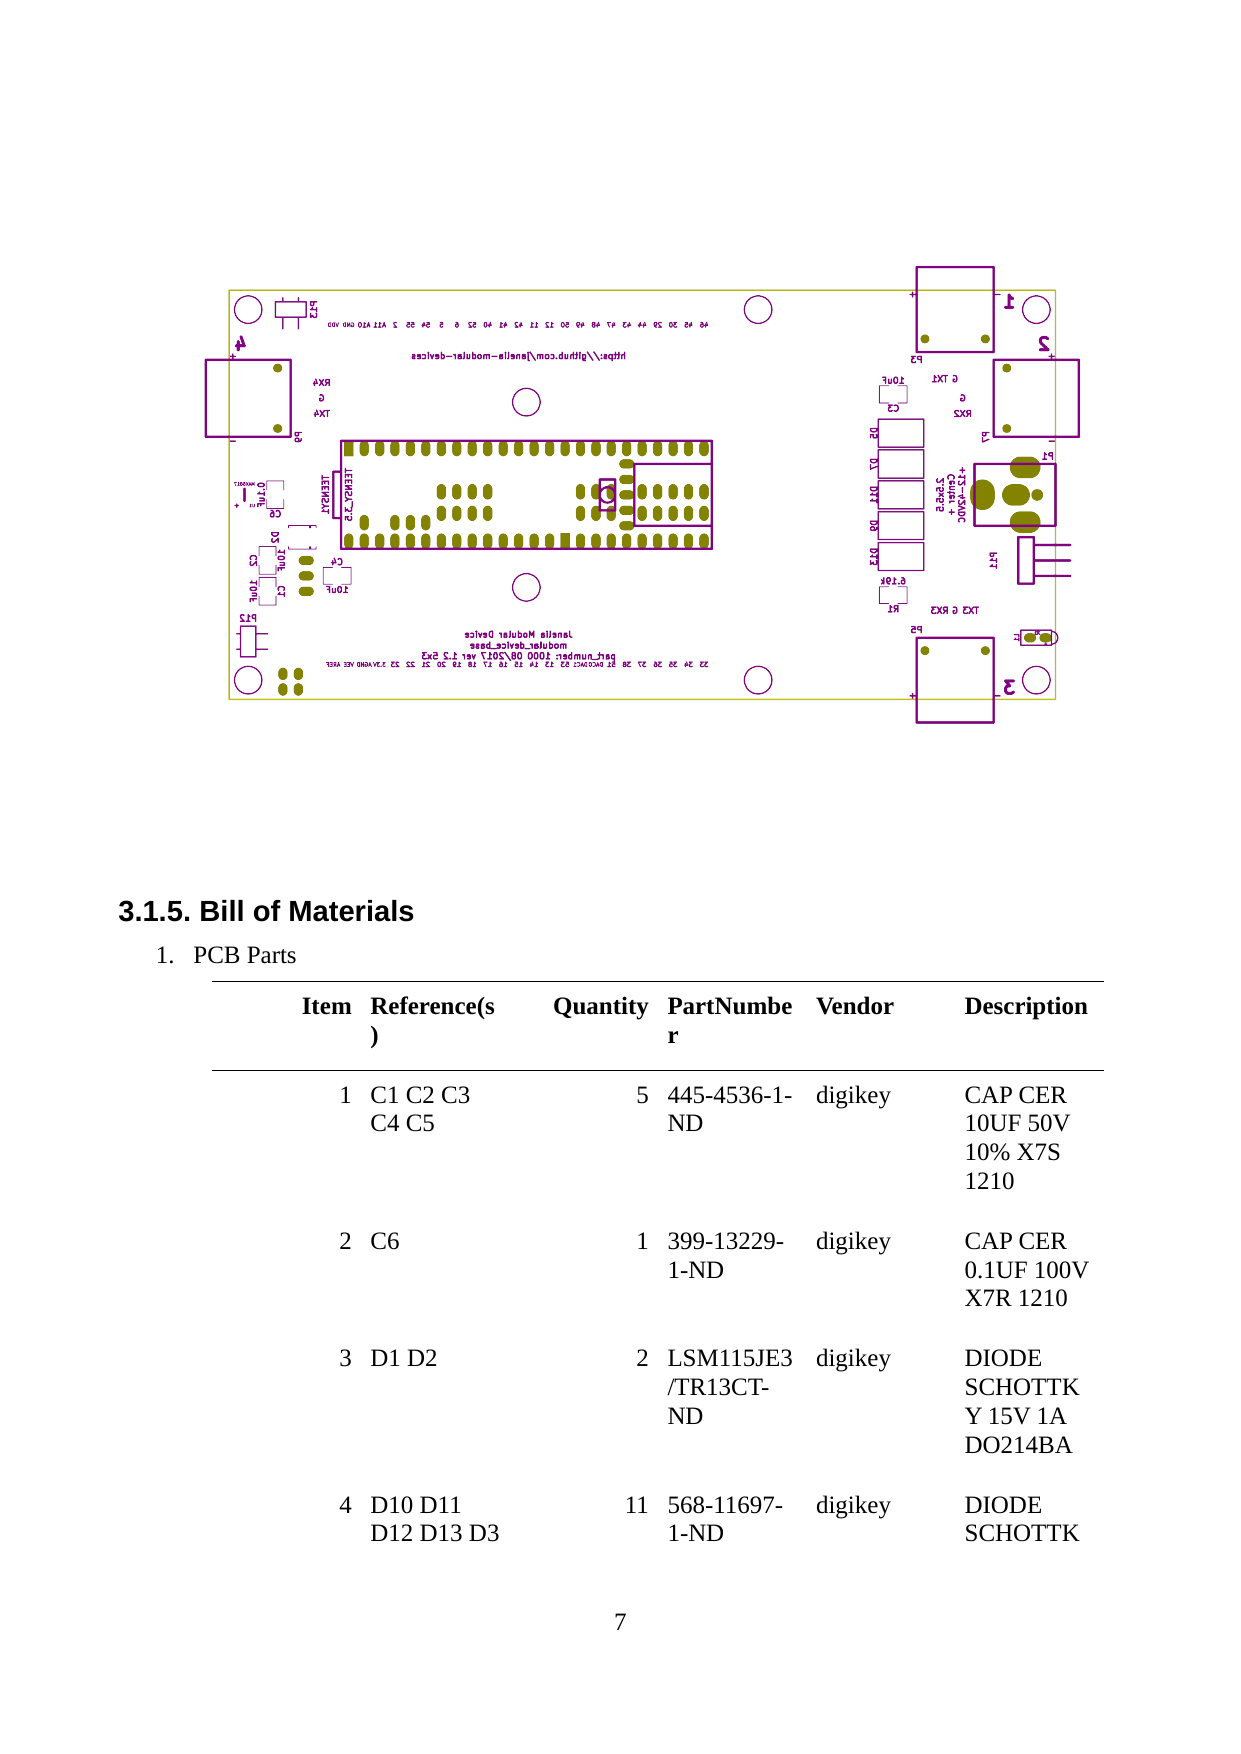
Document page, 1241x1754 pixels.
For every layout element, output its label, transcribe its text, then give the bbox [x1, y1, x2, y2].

table_cell CAP CER 0.1UF 100V X7R 1210 [955, 1217, 1103, 1334]
table_cell 3 [212, 1334, 361, 1480]
table_cell 5 [509, 1071, 658, 1217]
table_cell 4 [212, 1480, 361, 1569]
table_header Vendor [806, 982, 955, 1070]
table_cell digikey [806, 1071, 955, 1217]
table_cell DIODE SCHOTTKY 15V 1A DO214BA [955, 1334, 1103, 1480]
table_header Item [212, 982, 361, 1070]
table_header Reference(s) [361, 982, 509, 1070]
table_cell 445-4536-1-ND [658, 1071, 806, 1217]
table_cell 399-13229-1-ND [658, 1217, 806, 1334]
table_cell C1 C2 C3 C4 C5 [361, 1071, 509, 1217]
table_cell D1 D2 [361, 1334, 509, 1480]
table_cell 2 [509, 1334, 658, 1480]
list PCB Parts [156, 940, 1122, 969]
table_header PartNumber [658, 982, 806, 1070]
table_cell 2 [212, 1217, 361, 1334]
table_cell C6 [361, 1217, 509, 1334]
table_cell 11 [509, 1480, 658, 1569]
table_cell digikey [806, 1217, 955, 1334]
table_cell 1 [509, 1217, 658, 1334]
table_cell 568-11697-1-ND [658, 1480, 806, 1569]
subtitle Bill of Materials [118, 894, 1122, 928]
table_cell 1 [212, 1071, 361, 1217]
table_header Description [955, 982, 1103, 1070]
table_header Quantity [509, 982, 658, 1070]
table_cell digikey [806, 1480, 955, 1569]
table_cell LSM115JE3/TR13CT-ND [658, 1334, 806, 1480]
table_cell DIODE SCHOTTK [955, 1480, 1103, 1569]
table_cell digikey [806, 1334, 955, 1480]
table_cell D10 D11 D12 D13 D3 [361, 1480, 509, 1569]
table_cell CAP CER 10UF 50V 10% X7S 1210 [955, 1071, 1103, 1217]
